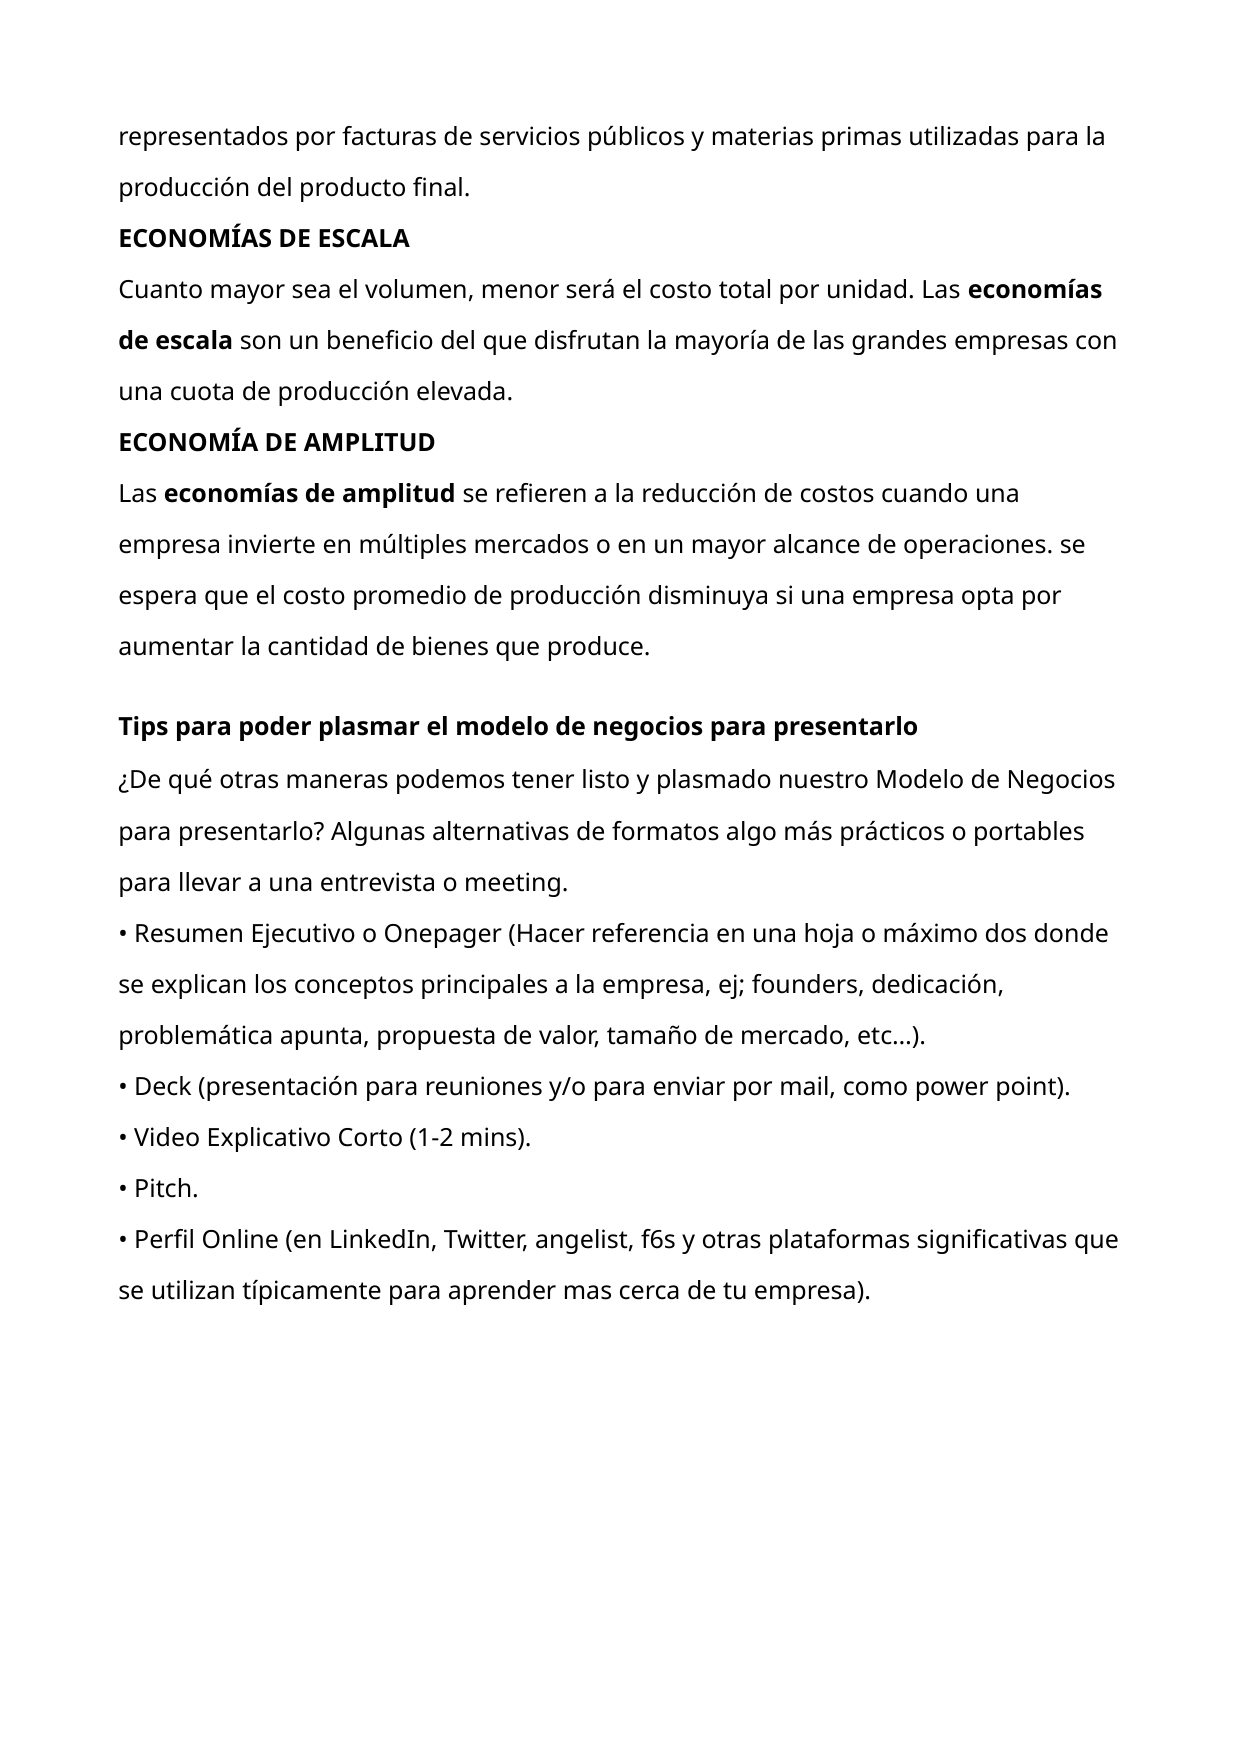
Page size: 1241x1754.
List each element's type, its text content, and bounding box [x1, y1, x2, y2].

text ¿De qué otras maneras podemos tener listo y plasmado nuestro Modelo de Negocios para presentarlo? Algunas alternativas de formatos algo más prácticos o portables para llevar a una entrevista o meeting. • Resumen Ejecutivo o Onepager (Hacer referencia en una hoja o máximo dos donde se explican los conceptos principales a la empresa, ej; founders, dedicación, problemática apunta, propuesta de valor, tamaño de mercado, etc…). • Deck (presentación para reuniones y/o para enviar por mail, como power point). • Video Explicativo Corto (1-2 mins). • Pitch. • Perfil Online (en LinkedIn, Twitter, angelist, f6s y otras plataformas significativas que se utilizan típicamente para aprender mas cerca de tu empresa). [118, 762, 1122, 1307]
text Tips para poder plasmar el modelo de negocios para presentarlo [118, 708, 1122, 742]
text ECONOMÍA DE AMPLITUD Las economías de amplitud se refieren a la reducción de costos cuando una empresa invierte en múltiples mercados o en un mayor alcance de operaciones. se espera que el costo promedio de producción disminuya si una empresa opta por aumentar la cantidad de bienes que produce. [118, 424, 1122, 663]
text ECONOMÍAS DE ESCALA Cuanto mayor sea el volumen, menor será el costo total por unidad. Las economías de escala son un beneficio del que disfrutan la mayoría de las grandes empresas con una cuota de producción elevada. [118, 220, 1122, 407]
text representados por facturas de servicios públicos y materias primas utilizadas para la producción del producto final. [118, 118, 1122, 203]
